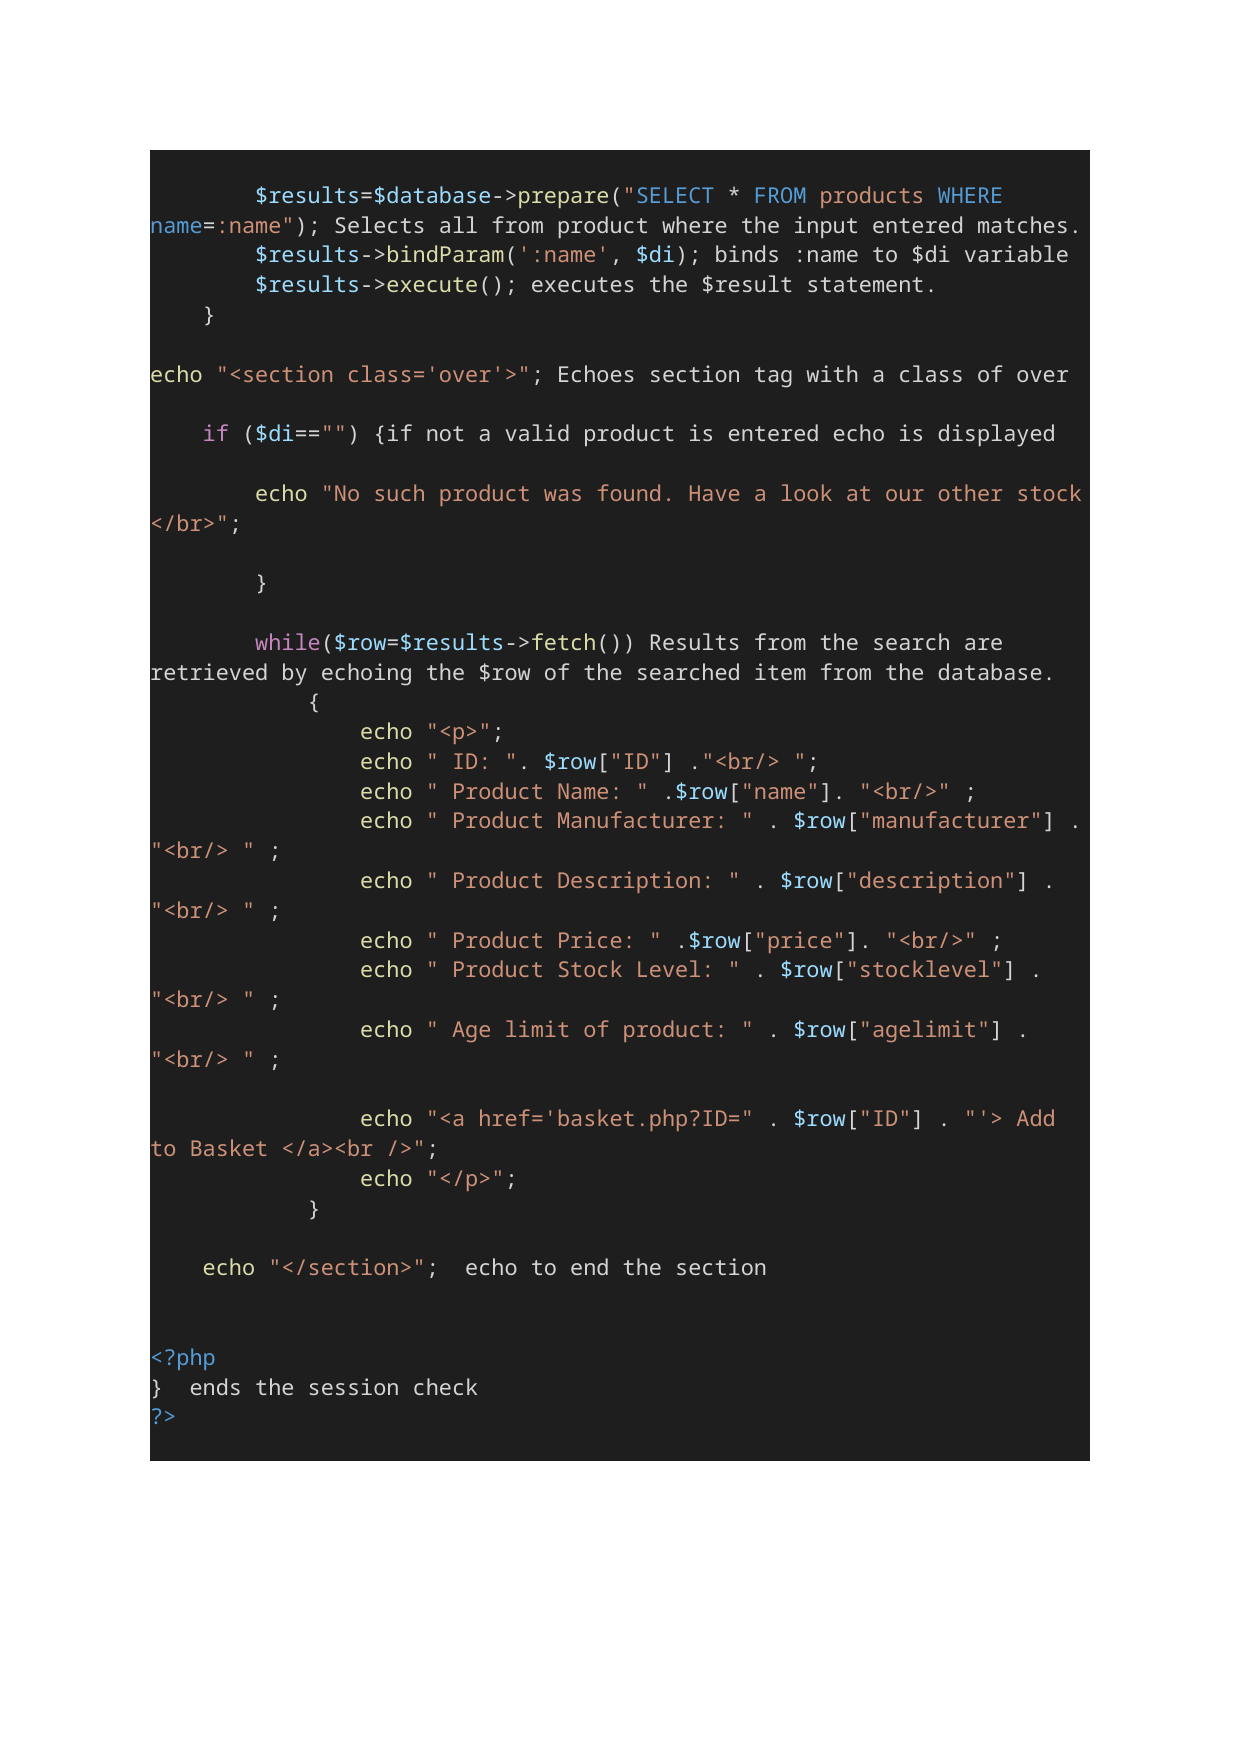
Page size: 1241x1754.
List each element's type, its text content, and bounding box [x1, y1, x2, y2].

text } [150, 1193, 1090, 1222]
text echo "<section class='over'>"; Echoes section tag with a class of over [150, 358, 1090, 388]
text echo "<a href='basket.php?ID=" . $row["ID"] . "'> Add to Basket </a><br />"; [150, 1103, 1090, 1163]
text echo " Product Stock Level: " . $row["stocklevel"] . "<br/> " ; [150, 954, 1090, 1014]
text echo "<p>"; [150, 716, 1090, 746]
text echo "</section>"; echo to end the section [150, 1252, 1090, 1282]
text while($row=$results->fetch()) Results from the search are retrieved by echoing the $row of the searched item from the database. [150, 627, 1090, 686]
text echo " ID: ". $row["ID"] ."<br/> "; [150, 746, 1090, 776]
text echo " Product Description: " . $row["description"] . "<br/> " ; [150, 865, 1090, 924]
text if ($di=="") {if not a valid product is entered echo is displayed [150, 418, 1090, 448]
text } ends the session check [150, 1371, 1090, 1401]
text echo "No such product was found. Have a look at our other stock </br>"; [150, 478, 1090, 537]
text echo " Product Name: " .$row["name"]. "<br/>" ; [150, 776, 1090, 805]
text { [150, 686, 1090, 716]
text echo " Product Price: " .$row["price"]. "<br/>" ; [150, 924, 1090, 954]
text } [150, 567, 1090, 597]
text echo " Age limit of product: " . $row["agelimit"] . "<br/> " ; [150, 1014, 1090, 1073]
text echo "</p>"; [150, 1163, 1090, 1193]
text ?> [150, 1401, 1090, 1431]
text $results->execute(); executes the $result statement. [150, 269, 1090, 299]
text <?php [150, 1342, 1090, 1371]
text } [150, 299, 1090, 329]
text echo " Product Manufacturer: " . $row["manufacturer"] . "<br/> " ; [150, 805, 1090, 865]
text $results=$database->prepare("SELECT * FROM products WHERE name=:name"); Selects all from product where the input entered matches. [150, 180, 1090, 239]
text $results->bindParam(':name', $di); binds :name to $di variable [150, 239, 1090, 269]
